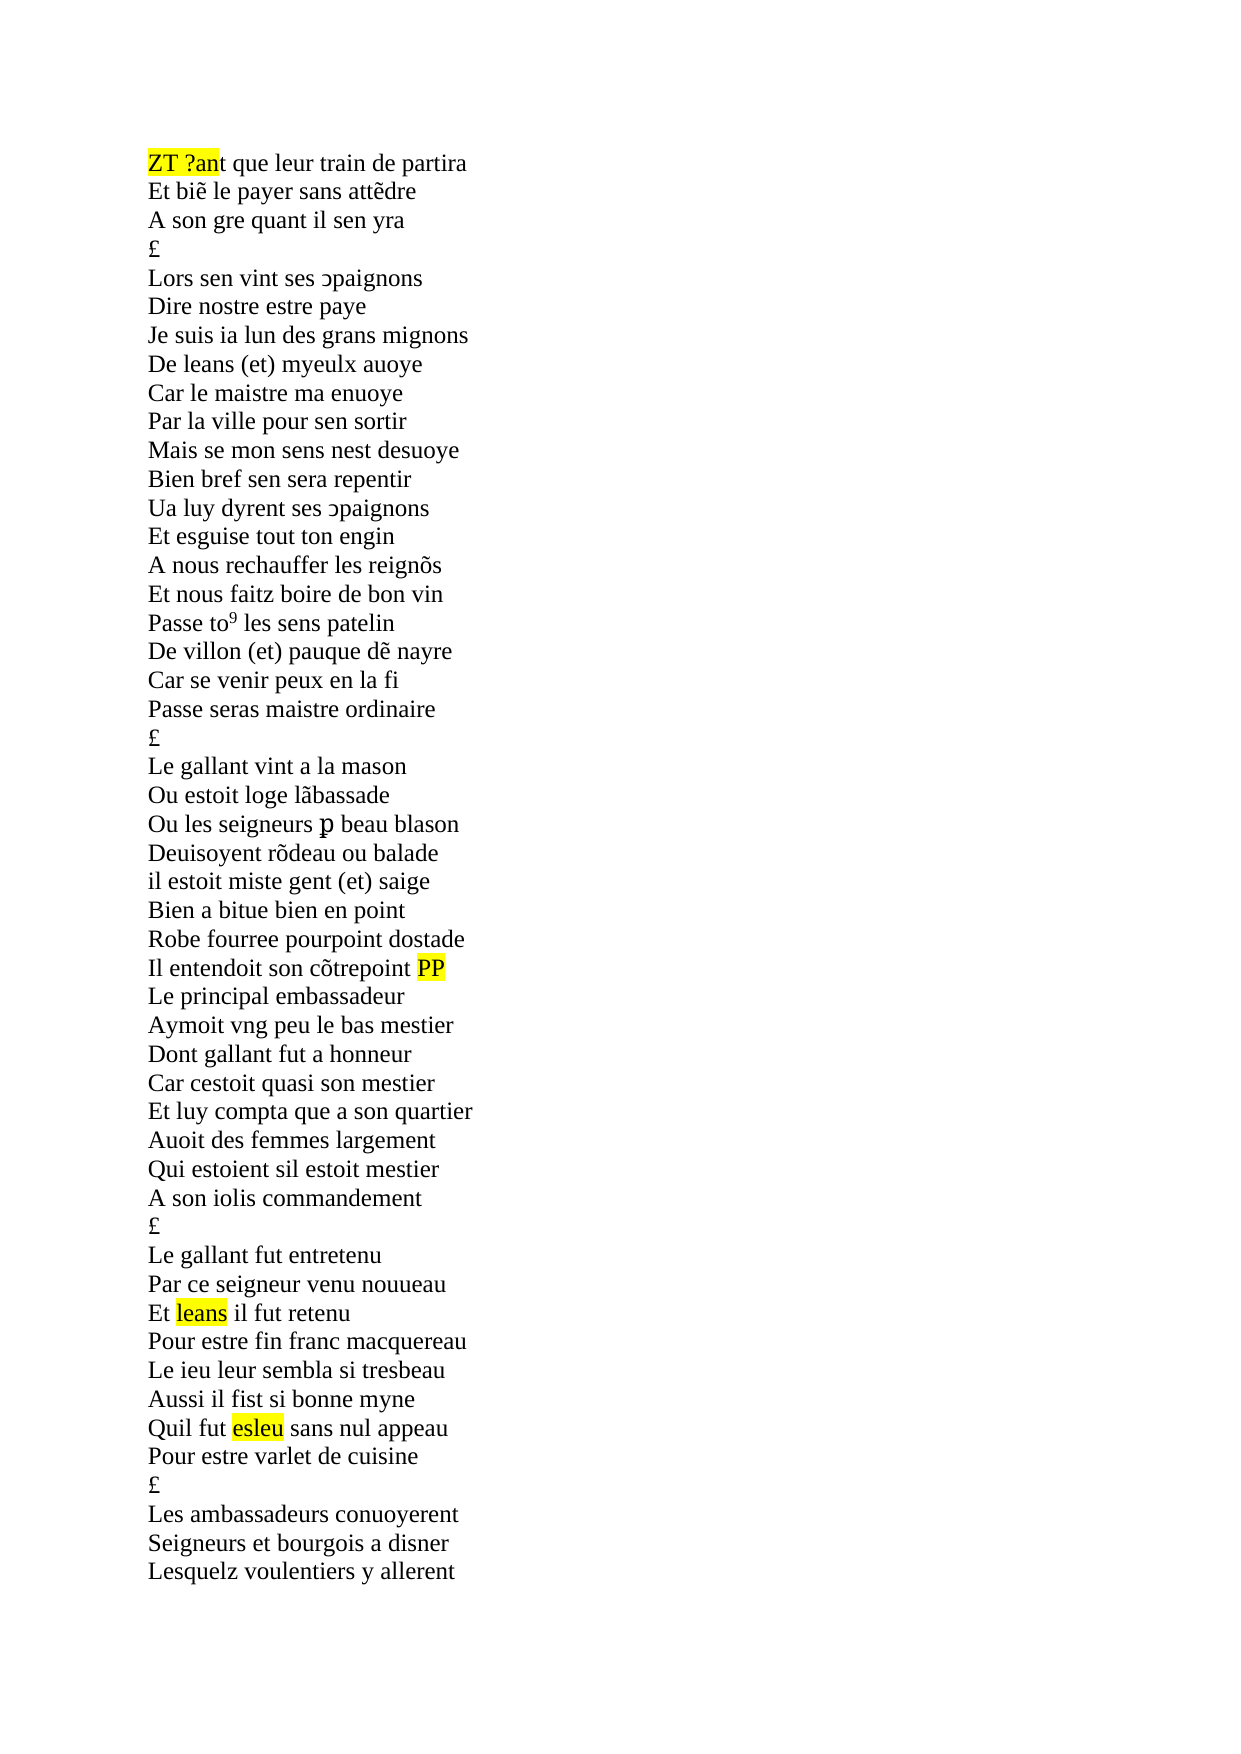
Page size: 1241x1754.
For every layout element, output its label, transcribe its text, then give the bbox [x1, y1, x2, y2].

text Pour estre varlet de cuisine [148, 1441, 1093, 1470]
text Ou estoit loge lãbassade [148, 780, 1093, 809]
text Ua luy dyrent ses ↄpaignons [148, 493, 1093, 521]
text Aymoit vng peu le bas mestier [148, 1010, 1093, 1039]
text Et nous faitz boire de bon vin [148, 579, 1093, 608]
text Car se venir peux en la fi [148, 665, 1093, 694]
text Lors sen vint ses ↄpaignons [148, 263, 1093, 291]
text A nous rechauffer les reignõs [148, 550, 1093, 579]
text Le gallant vint a la mason [148, 751, 1093, 780]
text £ [148, 234, 1093, 263]
text Car le maistre ma enuoye [148, 378, 1093, 406]
text De villon (et) pauque dẽ nayre [148, 636, 1093, 665]
text Bien bref sen sera repentir [148, 464, 1093, 493]
text Par la ville pour sen sortir [148, 406, 1093, 435]
text A son gre quant il sen yra [148, 205, 1093, 234]
text Lesquelz voulentiers y allerent [148, 1556, 1093, 1585]
text Car cestoit quasi son mestier [148, 1068, 1093, 1096]
text Quil fut esleu sans nul appeau [148, 1413, 1093, 1441]
text A son iolis commandement [148, 1183, 1093, 1211]
text Les ambassadeurs conuoyerent [148, 1499, 1093, 1528]
text Ou les seigneurs ꝑ beau blason [148, 809, 1093, 838]
text Deuisoyent rõdeau ou balade [148, 838, 1093, 866]
text Passe to9 les sens patelin [148, 608, 1093, 636]
text Et esguise tout ton engin [148, 521, 1093, 550]
text Robe fourree pourpoint dostade [148, 924, 1093, 953]
text Qui estoient sil estoit mestier [148, 1154, 1093, 1183]
text Et leans il fut retenu [148, 1298, 1093, 1326]
text Seigneurs et bourgois a disner [148, 1528, 1093, 1556]
text Le gallant fut entretenu [148, 1240, 1093, 1269]
text ZT ?ant que leur train de partira [148, 148, 1093, 176]
text Et biẽ le payer sans attẽdre [148, 176, 1093, 205]
text Dont gallant fut a honneur [148, 1039, 1093, 1068]
text il estoit miste gent (et) saige [148, 866, 1093, 895]
text Le principal embassadeur [148, 981, 1093, 1010]
text Aussi il fist si bonne myne [148, 1384, 1093, 1413]
text £ [148, 1470, 1093, 1499]
text Par ce seigneur venu nouueau [148, 1269, 1093, 1298]
text Dire nostre estre paye [148, 291, 1093, 320]
text Auoit des femmes largement [148, 1125, 1093, 1154]
text £ [148, 723, 1093, 751]
text Je suis ia lun des grans mignons [148, 320, 1093, 349]
text Il entendoit son cõtrepoint PP [148, 953, 1093, 981]
text £ [148, 1211, 1093, 1240]
text De leans (et) myeulx auoye [148, 349, 1093, 378]
text Passe seras maistre ordinaire [148, 694, 1093, 723]
text Le ieu leur sembla si tresbeau [148, 1355, 1093, 1384]
text Bien a bitue bien en point [148, 895, 1093, 924]
text Et luy compta que a son quartier [148, 1096, 1093, 1125]
text Mais se mon sens nest desuoye [148, 435, 1093, 464]
text Pour estre fin franc macquereau [148, 1326, 1093, 1355]
